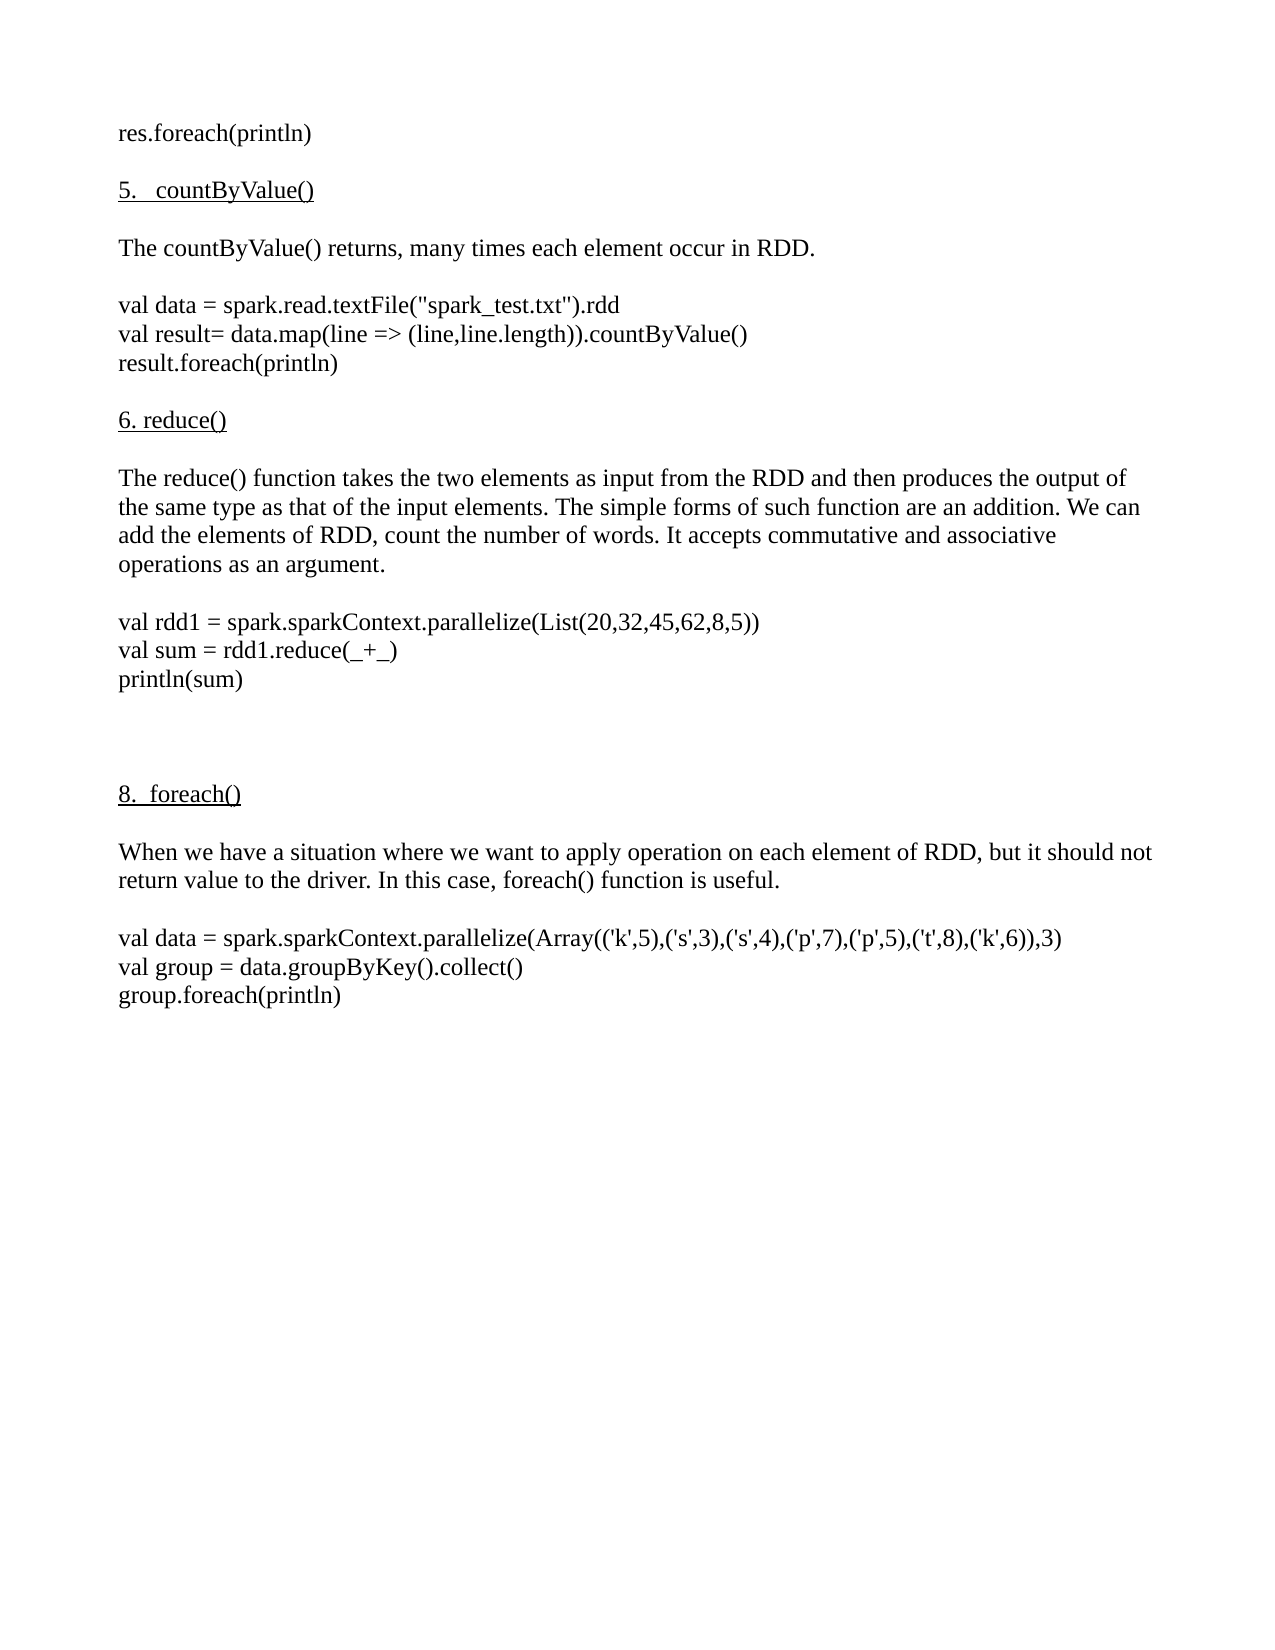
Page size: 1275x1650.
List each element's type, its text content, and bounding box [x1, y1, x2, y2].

text res.foreach(println) [118, 118, 1157, 147]
text println(sum) [118, 664, 1157, 693]
text group.foreach(println) [118, 981, 1157, 1009]
text 6. reduce() [118, 406, 1157, 434]
text val group = data.groupByKey().collect() [118, 952, 1157, 981]
text val sum = rdd1.reduce(_+_) [118, 636, 1157, 664]
text The reduce() function takes the two elements as input from the RDD and then produces the output of the same type as that of the input elements. The simple forms of such function are an addition. We can add the elements of RDD, count the number of words. It accepts commutative and associative operations as an argument. [118, 463, 1157, 578]
text 8. foreach() [118, 779, 1157, 808]
text val result= data.map(line => (line,line.length)).countByValue() [118, 319, 1157, 348]
text val data = spark.read.textFile("spark_test.txt").rdd [118, 291, 1157, 319]
text val data = spark.sparkContext.parallelize(Array(('k',5),('s',3),('s',4),('p',7),('p',5),('t',8),('k',6)),3) [118, 923, 1157, 952]
text val rdd1 = spark.sparkContext.parallelize(List(20,32,45,62,8,5)) [118, 607, 1157, 636]
text result.foreach(println) [118, 348, 1157, 377]
text When we have a situation where we want to apply operation on each element of RDD, but it should not return value to the driver. In this case, foreach() function is useful. [118, 837, 1157, 894]
text 5. countByValue() [118, 176, 1157, 204]
text The countByValue() returns, many times each element occur in RDD. [118, 233, 1157, 262]
